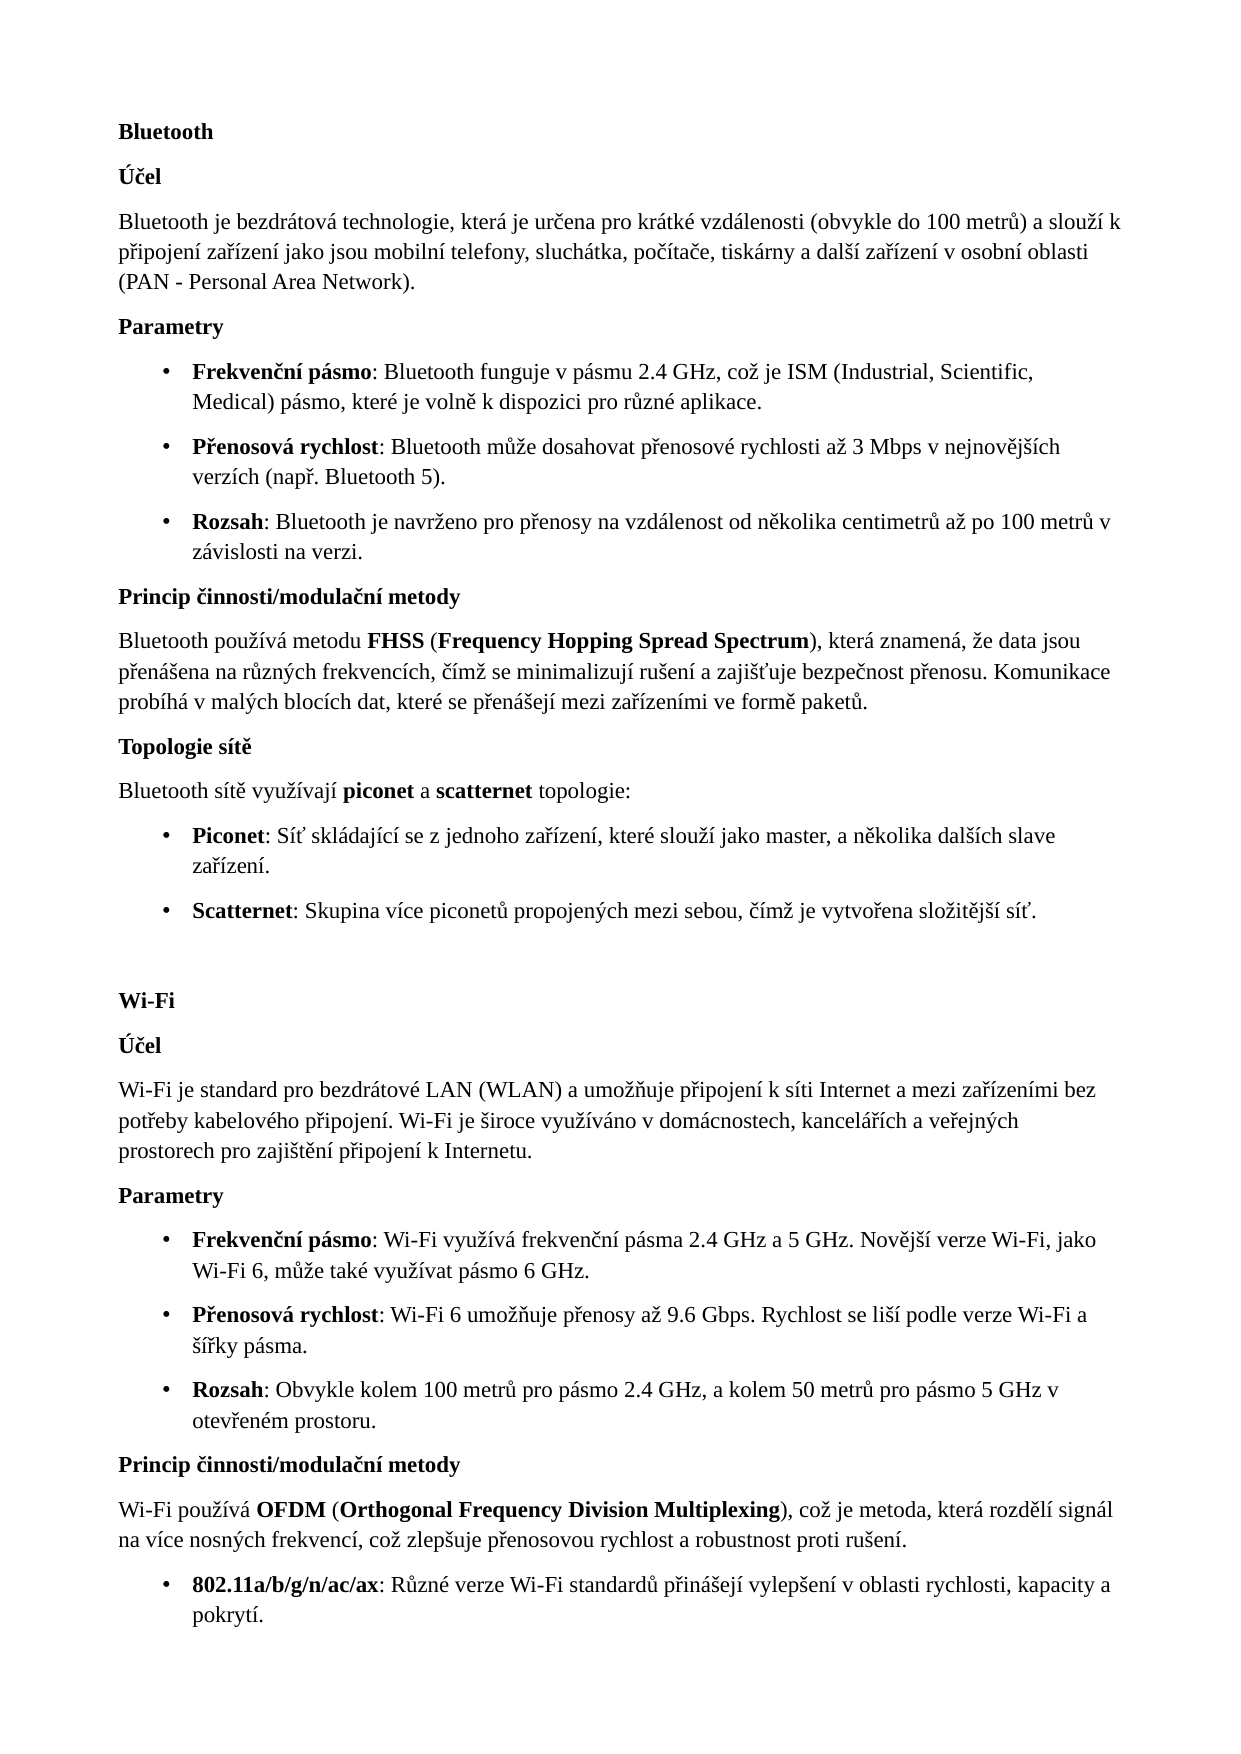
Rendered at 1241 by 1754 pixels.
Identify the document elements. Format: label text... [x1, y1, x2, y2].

text Wi-Fi je standard pro bezdrátové LAN (WLAN) a umožňuje připojení k síti Internet a mezi zařízeními bez potřeby kabelového připojení. Wi-Fi je široce využíváno v domácnostech, kancelářích a veřejných prostorech pro zajištění připojení k Internetu. [118, 1076, 1122, 1163]
text Účel [118, 163, 1122, 189]
list Scatternet: Skupina více piconetů propojených mezi sebou, čímž je vytvořena složitější síť. [162, 897, 1122, 924]
text Parametry [118, 313, 1122, 339]
list Frekvenční pásmo: Bluetooth funguje v pásmu 2.4 GHz, což je ISM (Industrial, Scientific, Medical) pásmo, které je volně k dispozici pro různé aplikace. [162, 358, 1122, 414]
text Princip činnosti/modulační metody [118, 1451, 1122, 1478]
text Wi-Fi používá OFDM (Orthogonal Frequency Division Multiplexing), což je metoda, která rozdělí signál na více nosných frekvencí, což zlepšuje přenosovou rychlost a robustnost proti rušení. [118, 1496, 1122, 1553]
text Wi-Fi [118, 987, 1122, 1013]
list Přenosová rychlost: Bluetooth může dosahovat přenosové rychlosti až 3 Mbps v nejnovějších verzích (např. Bluetooth 5). [162, 433, 1122, 489]
text Bluetooth je bezdrátová technologie, která je určena pro krátké vzdálenosti (obvykle do 100 metrů) a slouží k připojení zařízení jako jsou mobilní telefony, sluchátka, počítače, tiskárny a další zařízení v osobní oblasti (PAN - Personal Area Network). [118, 208, 1122, 294]
list 802.11a/b/g/n/ac/ax: Různé verze Wi-Fi standardů přinášejí vylepšení v oblasti rychlosti, kapacity a pokrytí. [162, 1571, 1122, 1628]
text Bluetooth [118, 118, 1122, 144]
text Topologie sítě [118, 733, 1122, 759]
list Frekvenční pásmo: Wi-Fi využívá frekvenční pásma 2.4 GHz a 5 GHz. Novější verze Wi-Fi, jako Wi-Fi 6, může také využívat pásmo 6 GHz. [162, 1226, 1122, 1283]
text Bluetooth používá metodu FHSS (Frequency Hopping Spread Spectrum), která znamená, že data jsou přenášena na různých frekvencích, čímž se minimalizují rušení a zajišťuje bezpečnost přenosu. Komunikace probíhá v malých blocích dat, které se přenášejí mezi zařízeními ve formě paketů. [118, 627, 1122, 714]
text Princip činnosti/modulační metody [118, 583, 1122, 609]
text Bluetooth sítě využívají piconet a scatternet topologie: [118, 777, 1122, 804]
text Parametry [118, 1182, 1122, 1208]
text Účel [118, 1032, 1122, 1058]
list Přenosová rychlost: Wi-Fi 6 umožňuje přenosy až 9.6 Gbps. Rychlost se liší podle verze Wi-Fi a šířky pásma. [162, 1301, 1122, 1358]
list Rozsah: Obvykle kolem 100 metrů pro pásmo 2.4 GHz, a kolem 50 metrů pro pásmo 5 GHz v otevřeném prostoru. [162, 1376, 1122, 1433]
list Rozsah: Bluetooth je navrženo pro přenosy na vzdálenost od několika centimetrů až po 100 metrů v závislosti na verzi. [162, 508, 1122, 564]
list Piconet: Síť skládající se z jednoho zařízení, které slouží jako master, a několika dalších slave zařízení. [162, 822, 1122, 879]
